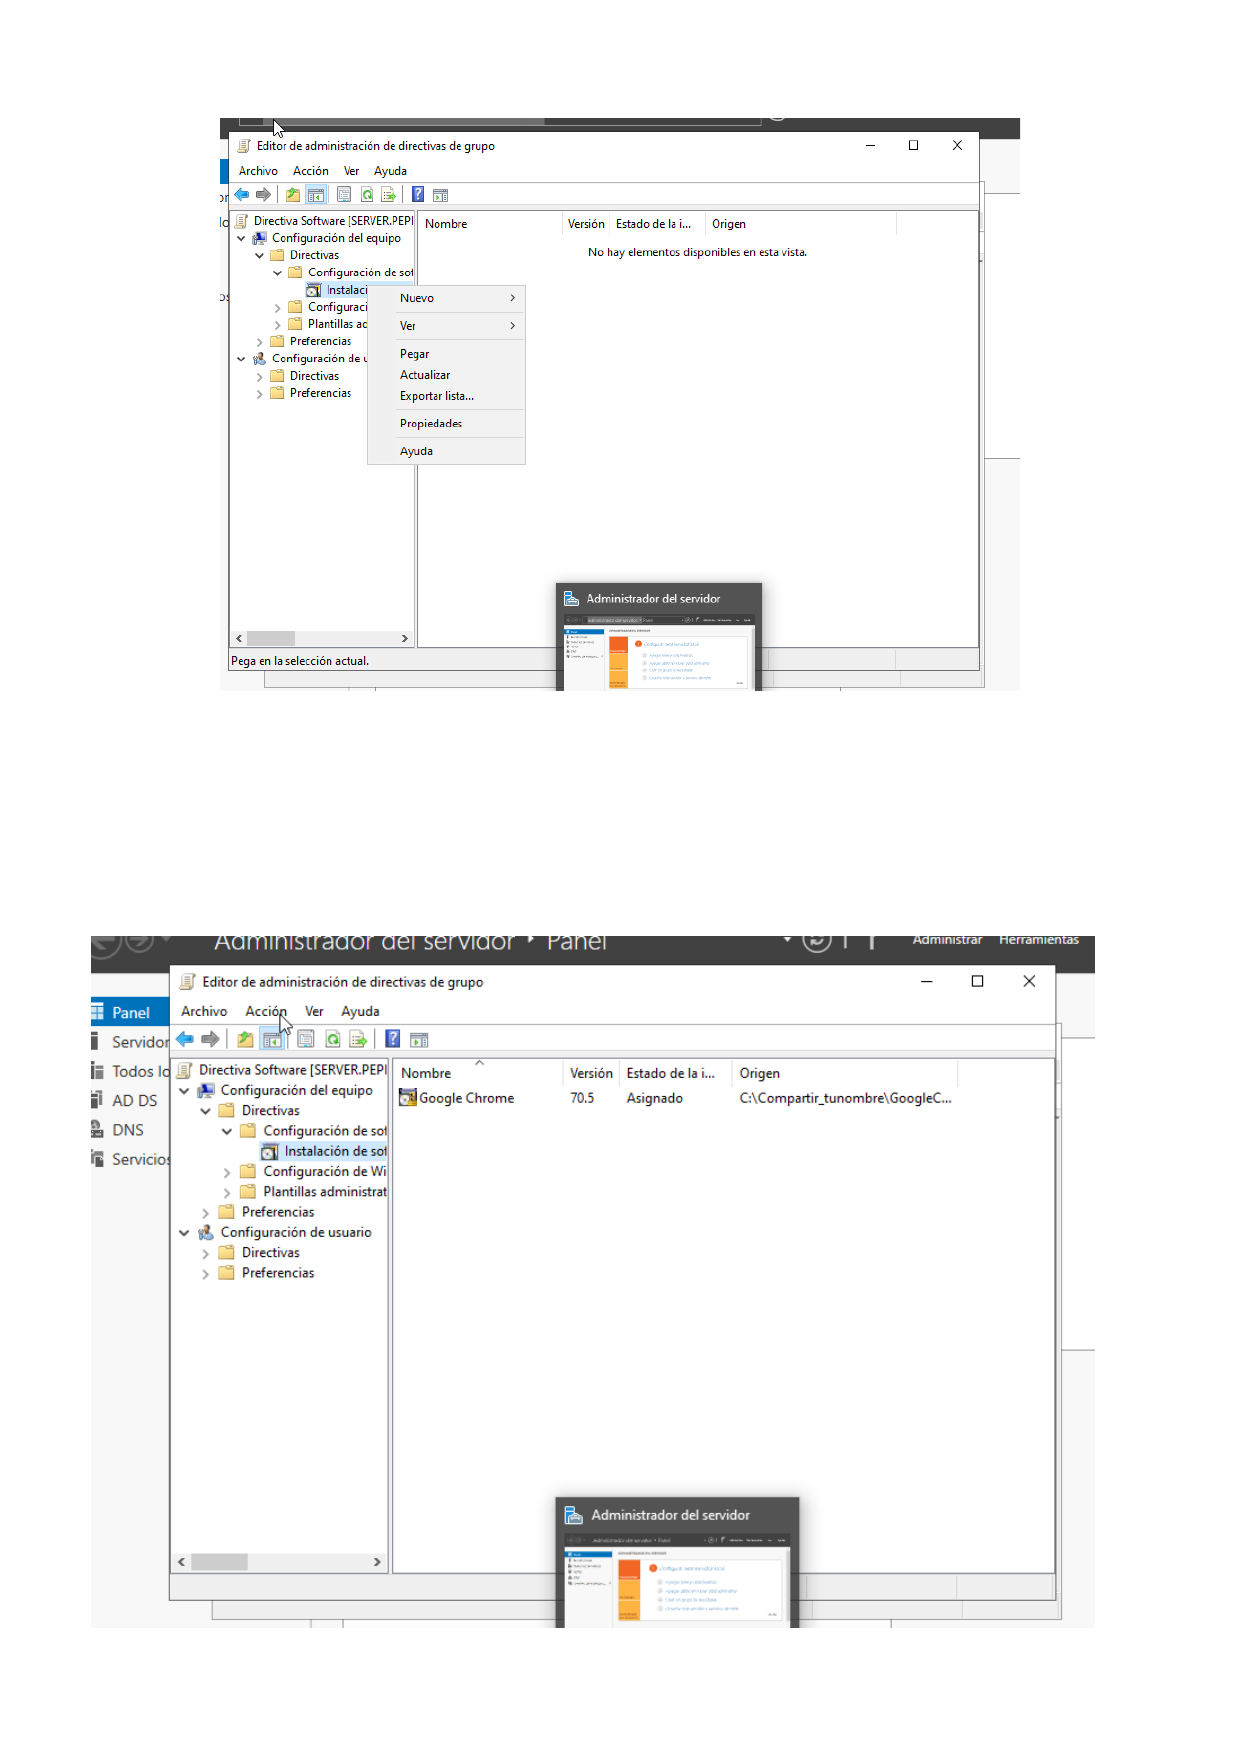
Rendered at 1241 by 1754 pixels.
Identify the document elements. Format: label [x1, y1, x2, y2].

picture [91, 936, 1095, 1628]
picture [220, 118, 1021, 691]
